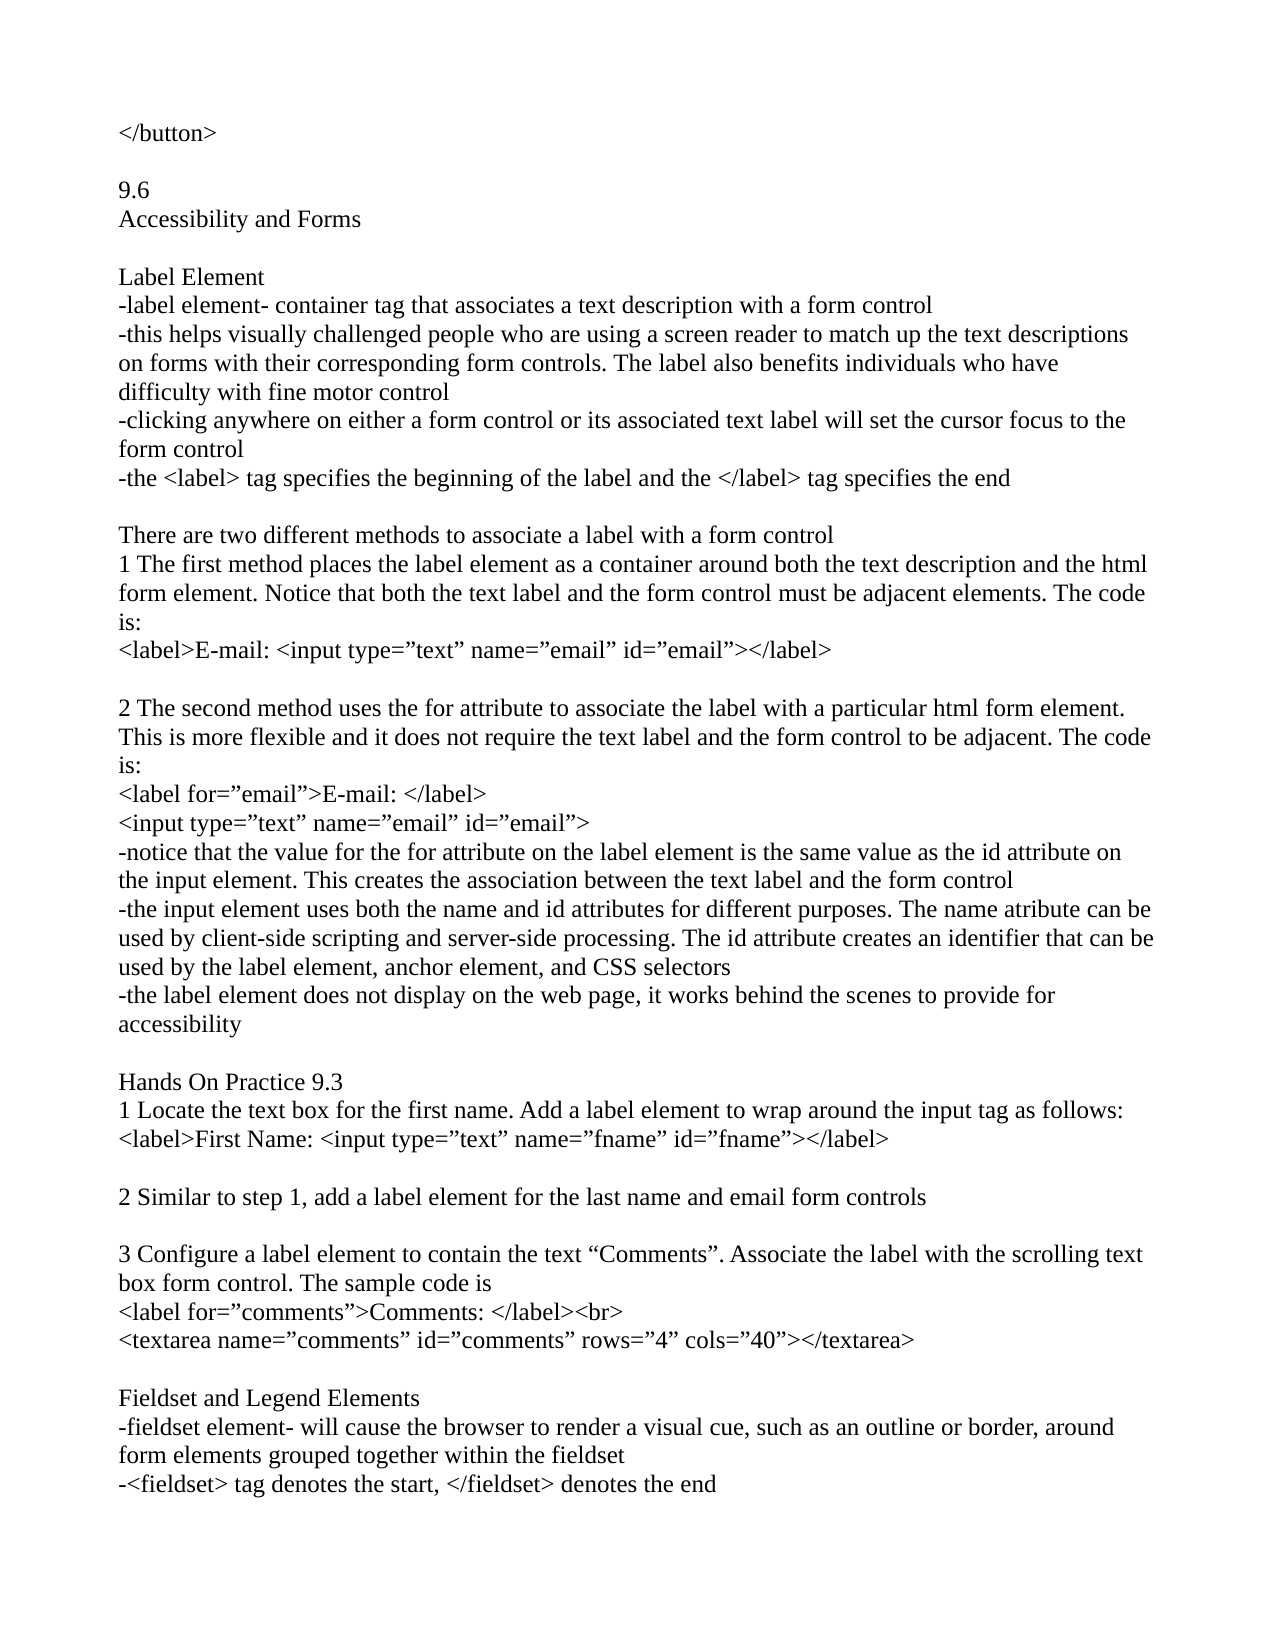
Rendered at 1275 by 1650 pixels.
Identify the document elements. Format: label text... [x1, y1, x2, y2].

text 2 The second method uses the for attribute to associate the label with a particular html form element. This is more flexible and it does not require the text label and the form control to be adjacent. The code is: [118, 693, 1157, 779]
text -fieldset element- will cause the browser to render a visual cue, such as an outline or border, around form elements grouped together within the fieldset [118, 1412, 1157, 1469]
text 9.6 [118, 176, 1157, 204]
text Fieldset and Legend Elements [118, 1383, 1157, 1412]
text Label Element [118, 262, 1157, 291]
text <label for=”email”>E-mail: </label> [118, 779, 1157, 808]
text There are two different methods to associate a label with a form control [118, 521, 1157, 549]
text 1 Locate the text box for the first name. Add a label element to wrap around the input tag as follows: [118, 1096, 1157, 1124]
text -label element- container tag that associates a text description with a form control [118, 291, 1157, 319]
text <label>First Name: <input type=”text” name=”fname” id=”fname”></label> [118, 1124, 1157, 1153]
text <textarea name=”comments” id=”comments” rows=”4” cols=”40”></textarea> [118, 1326, 1157, 1354]
text -the label element does not display on the web page, it works behind the scenes to provide for accessibility [118, 981, 1157, 1038]
text -<fieldset> tag denotes the start, </fieldset> denotes the end [118, 1469, 1157, 1498]
text -the input element uses both the name and id attributes for different purposes. The name atribute can be used by client-side scripting and server-side processing. The id attribute creates an identifier that can be used by the label element, anchor element, and CSS selectors [118, 894, 1157, 981]
text </button> [118, 118, 1157, 147]
text 3 Configure a label element to contain the text “Comments”. Associate the label with the scrolling text box form control. The sample code is [118, 1239, 1157, 1297]
text Accessibility and Forms [118, 204, 1157, 233]
text Hands On Practice 9.3 [118, 1067, 1157, 1096]
text 1 The first method places the label element as a container around both the text description and the html form element. Notice that both the text label and the form control must be adjacent elements. The code is: [118, 549, 1157, 636]
text <label>E-mail: <input type=”text” name=”email” id=”email”></label> [118, 636, 1157, 664]
text -notice that the value for the for attribute on the label element is the same value as the id attribute on the input element. This creates the association between the text label and the form control [118, 837, 1157, 894]
text -this helps visually challenged people who are using a screen reader to match up the text descriptions on forms with their corresponding form controls. The label also benefits individuals who have difficulty with fine motor control [118, 319, 1157, 406]
text <input type=”text” name=”email” id=”email”> [118, 808, 1157, 837]
text -clicking anywhere on either a form control or its associated text label will set the cursor focus to the form control [118, 406, 1157, 463]
text 2 Similar to step 1, add a label element for the last name and email form controls [118, 1182, 1157, 1211]
text <label for=”comments”>Comments: </label><br> [118, 1297, 1157, 1326]
text -the <label> tag specifies the beginning of the label and the </label> tag specifies the end [118, 463, 1157, 492]
